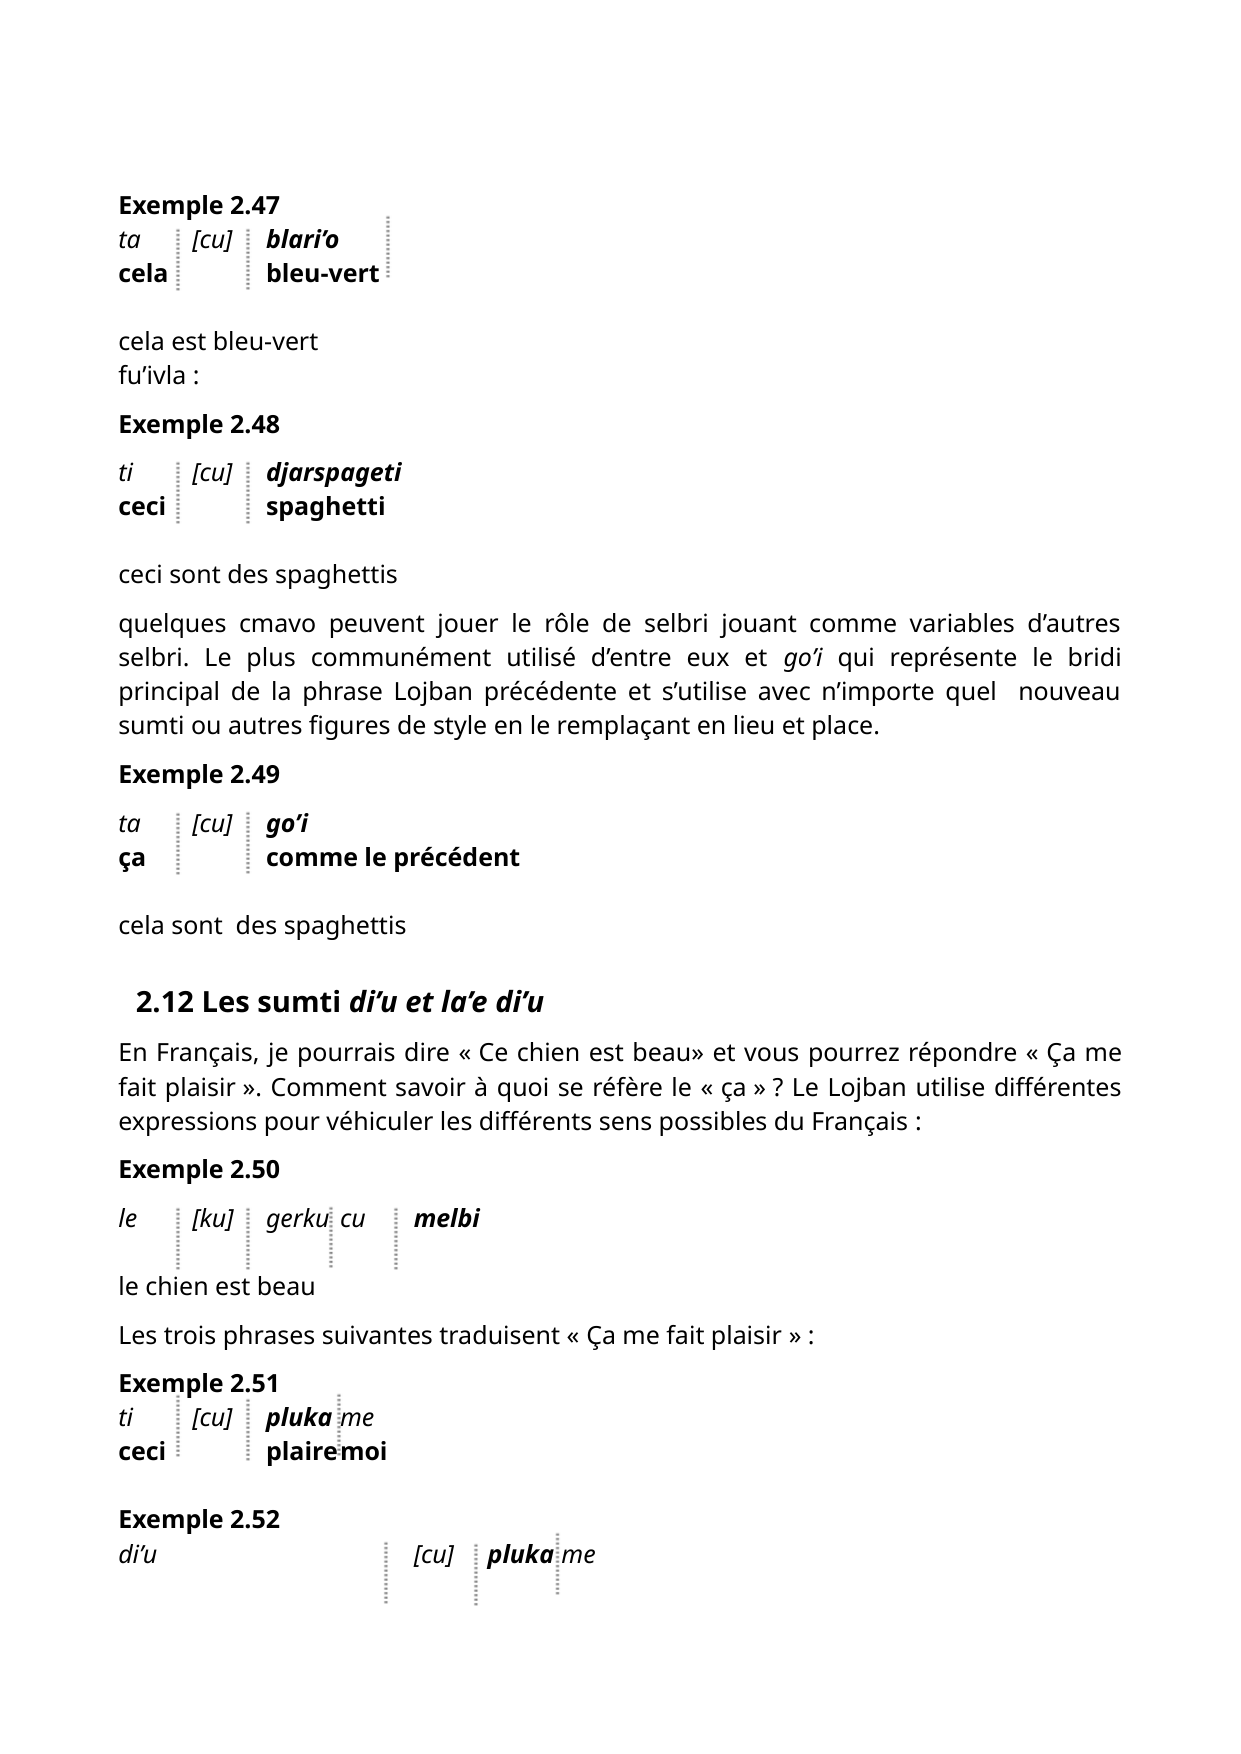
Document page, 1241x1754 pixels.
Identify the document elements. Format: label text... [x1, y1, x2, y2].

text [188, 489, 241, 523]
picture [241, 1202, 258, 1274]
text Exemple 2.52 [118, 1502, 1122, 1536]
text ti [cu] pluka me [349, 1400, 1122, 1434]
text le [ku] gerku cu melbi [341, 1201, 1122, 1234]
text Les trois phrases suivantes traduisent « Ça me fait plaisir » : [118, 1317, 1122, 1351]
picture [378, 1536, 396, 1608]
text Exemple 2.47 [118, 187, 1122, 221]
text Exemple 2.51 [118, 1366, 1122, 1400]
picture [170, 223, 188, 295]
text ceci sont des spaghettis [118, 557, 1122, 591]
picture [241, 807, 258, 878]
text Exemple 2.49 [118, 757, 1122, 791]
text [188, 255, 241, 289]
text ti [cu] pluka me [118, 1400, 170, 1434]
text comme le précédent [258, 839, 1122, 873]
subtitle 2.12 Les sumti di’u et la’e di’u [118, 977, 1122, 1023]
text spaghetti [258, 489, 1122, 523]
picture [241, 223, 258, 294]
text ceci plaire moi [118, 1434, 1122, 1468]
picture [331, 1388, 349, 1460]
text Exemple 2.50 [118, 1152, 1122, 1186]
text quelques cmavo peuvent jouer le rôle de selbri jouant comme variables d’autres selbri. Le plus communément utilisé d’entre eux et go’i qui représente le bridi principal de la phrase Lojban précédente et s’utilise avec n’importe quel nouveau sumti ou autres figures de style en le remplaçant en lieu et place. [118, 606, 1122, 742]
text ta [cu] go’i [118, 805, 1122, 839]
text ta [cu] blari’o [118, 221, 380, 255]
text fu’ivla : [118, 358, 1122, 392]
picture [323, 1201, 341, 1272]
text ti [cu] pluka me [258, 1400, 331, 1434]
text Exemple 2.48 [118, 406, 1122, 440]
text di’u [cu] pluka me [567, 1536, 1122, 1570]
text En Français, je pourrais dire « Ce chien est beau» et vous pourrez répondre « Ça me fait plaisir ». Comment savoir à quoi se réfère le « ça » ? Le Lojban utilise différentes expressions pour véhiculer les différents sens possibles du Français : [118, 1035, 1122, 1137]
text ti [cu] djarspageti [118, 455, 1122, 489]
text [188, 839, 241, 873]
text cela [118, 255, 170, 289]
text le chien est beau [118, 1269, 1122, 1303]
picture [241, 1393, 258, 1465]
picture [170, 457, 188, 528]
picture [388, 1202, 406, 1274]
text le [ku] gerku cu melbi [118, 1201, 323, 1234]
picture [468, 1538, 486, 1610]
text cela est bleu-vert [118, 323, 1122, 358]
text di’u [cu] pluka me [396, 1536, 550, 1570]
picture [241, 456, 258, 528]
picture [170, 1202, 188, 1274]
picture [550, 1527, 567, 1599]
text bleu-vert [258, 255, 1122, 289]
picture [170, 807, 188, 879]
picture [170, 1389, 188, 1461]
text ceci [118, 489, 170, 523]
text ti [cu] pluka me [188, 1400, 241, 1434]
text di’u [cu] pluka me [118, 1536, 378, 1570]
picture [380, 210, 398, 282]
text cela sont des spaghettis [118, 907, 1122, 941]
text [398, 221, 1122, 255]
text ça [118, 839, 170, 873]
